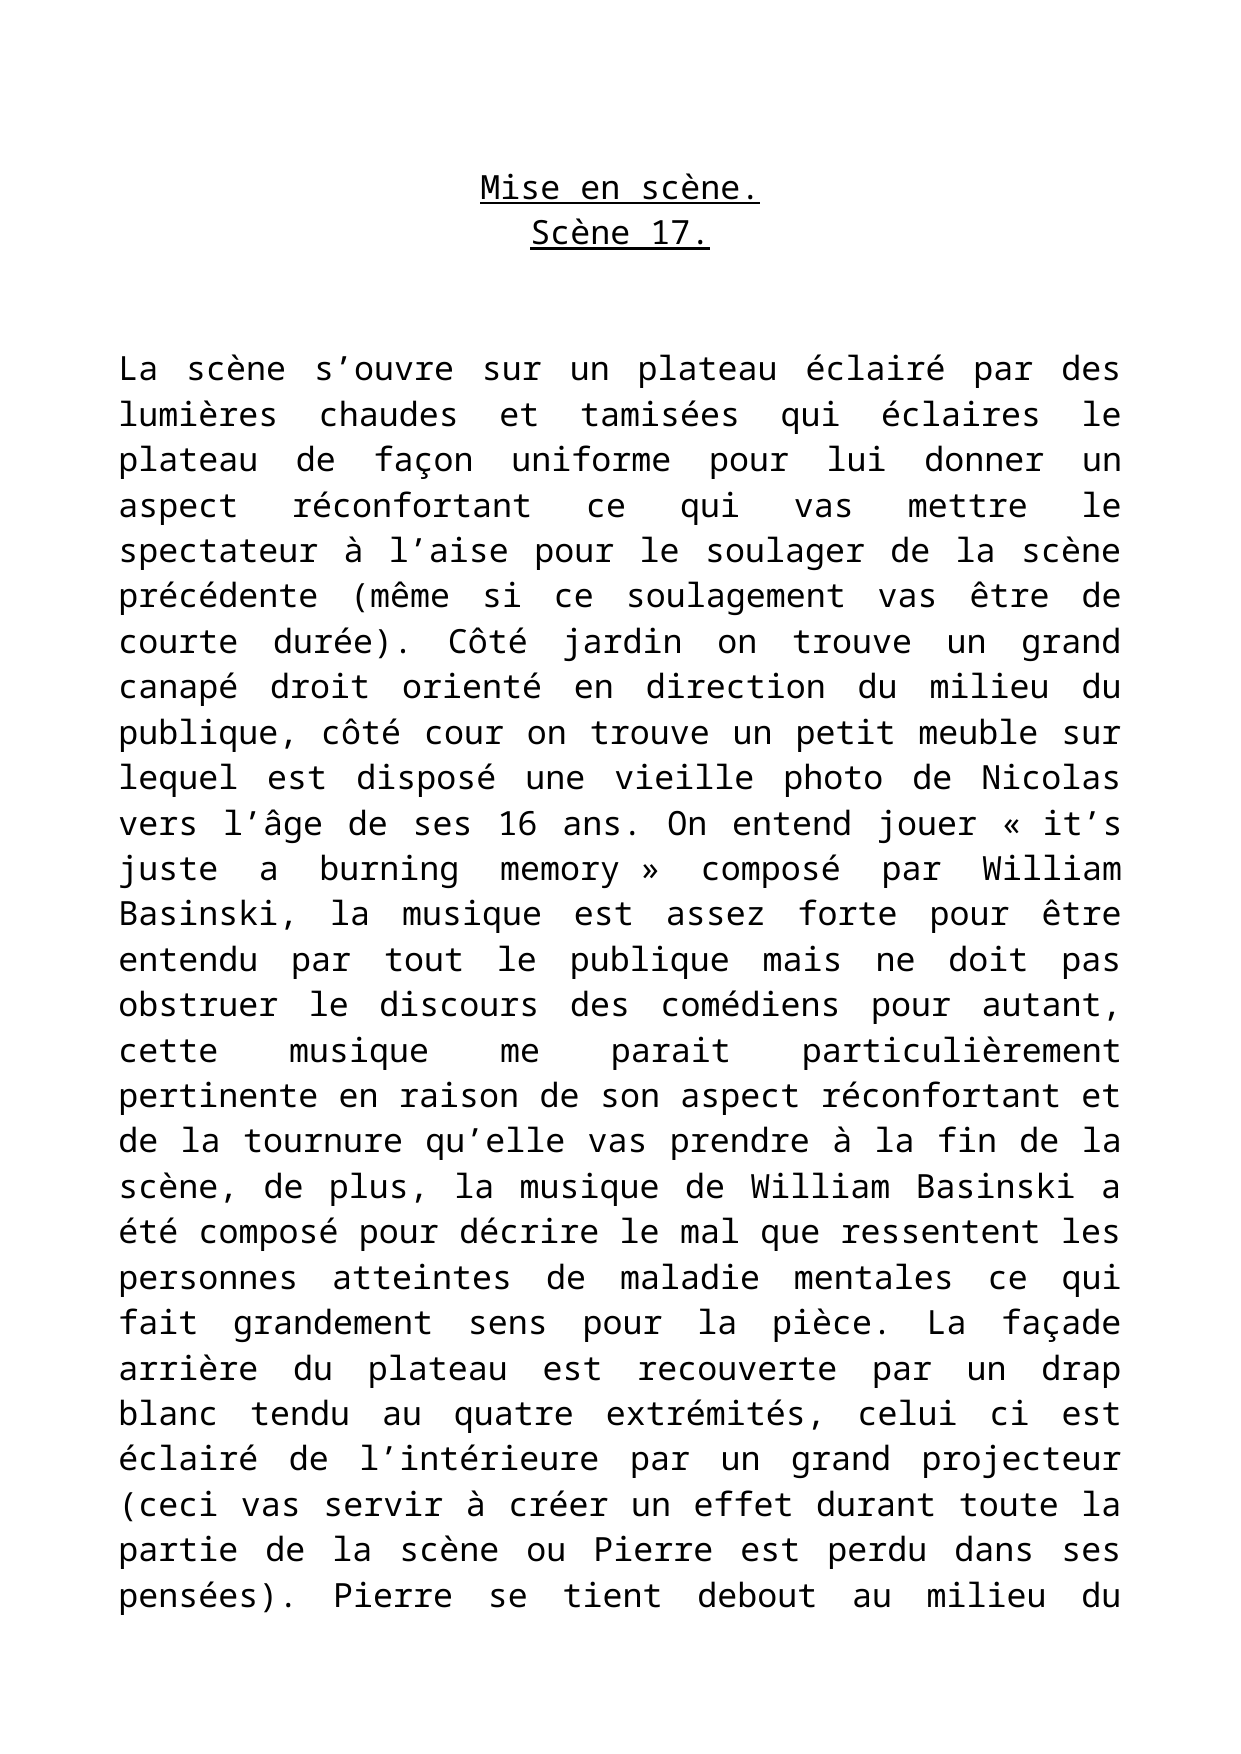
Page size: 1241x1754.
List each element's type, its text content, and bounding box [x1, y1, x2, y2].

text La scène s’ouvre sur un plateau éclairé par des lumières chaudes et tamisées qui éclaires le plateau de façon uniforme pour lui donner un aspect réconfortant ce qui vas mettre le spectateur à l’aise pour le soulager de la scène précédente (même si ce soulagement vas être de courte durée). Côté jardin on trouve un grand canapé droit orienté en direction du milieu du publique, côté cour on trouve un petit meuble sur lequel est disposé une vieille photo de Nicolas vers l’âge de ses 16 ans. On entend jouer « it’s juste a burning memory » composé par William Basinski, la musique est assez forte pour être entendu par tout le publique mais ne doit pas obstruer le discours des comédiens pour autant, cette musique me parait particulièrement pertinente en raison de son aspect réconfortant et de la tournure qu’elle vas prendre à la fin de la scène, de plus, la musique de William Basinski a été composé pour décrire le mal que ressentent les personnes atteintes de maladie mentales ce qui fait grandement sens pour la pièce. La façade arrière du plateau est recouverte par un drap blanc tendu au quatre extrémités, celui ci est éclairé de l’intérieure par un grand projecteur (ceci vas servir à créer un effet durant toute la partie de la scène ou Pierre est perdu dans ses pensées). Pierre se tient debout au milieu du [118, 345, 1122, 1617]
text Scène 17. [118, 209, 1122, 254]
text Mise en scène. [118, 163, 1122, 209]
